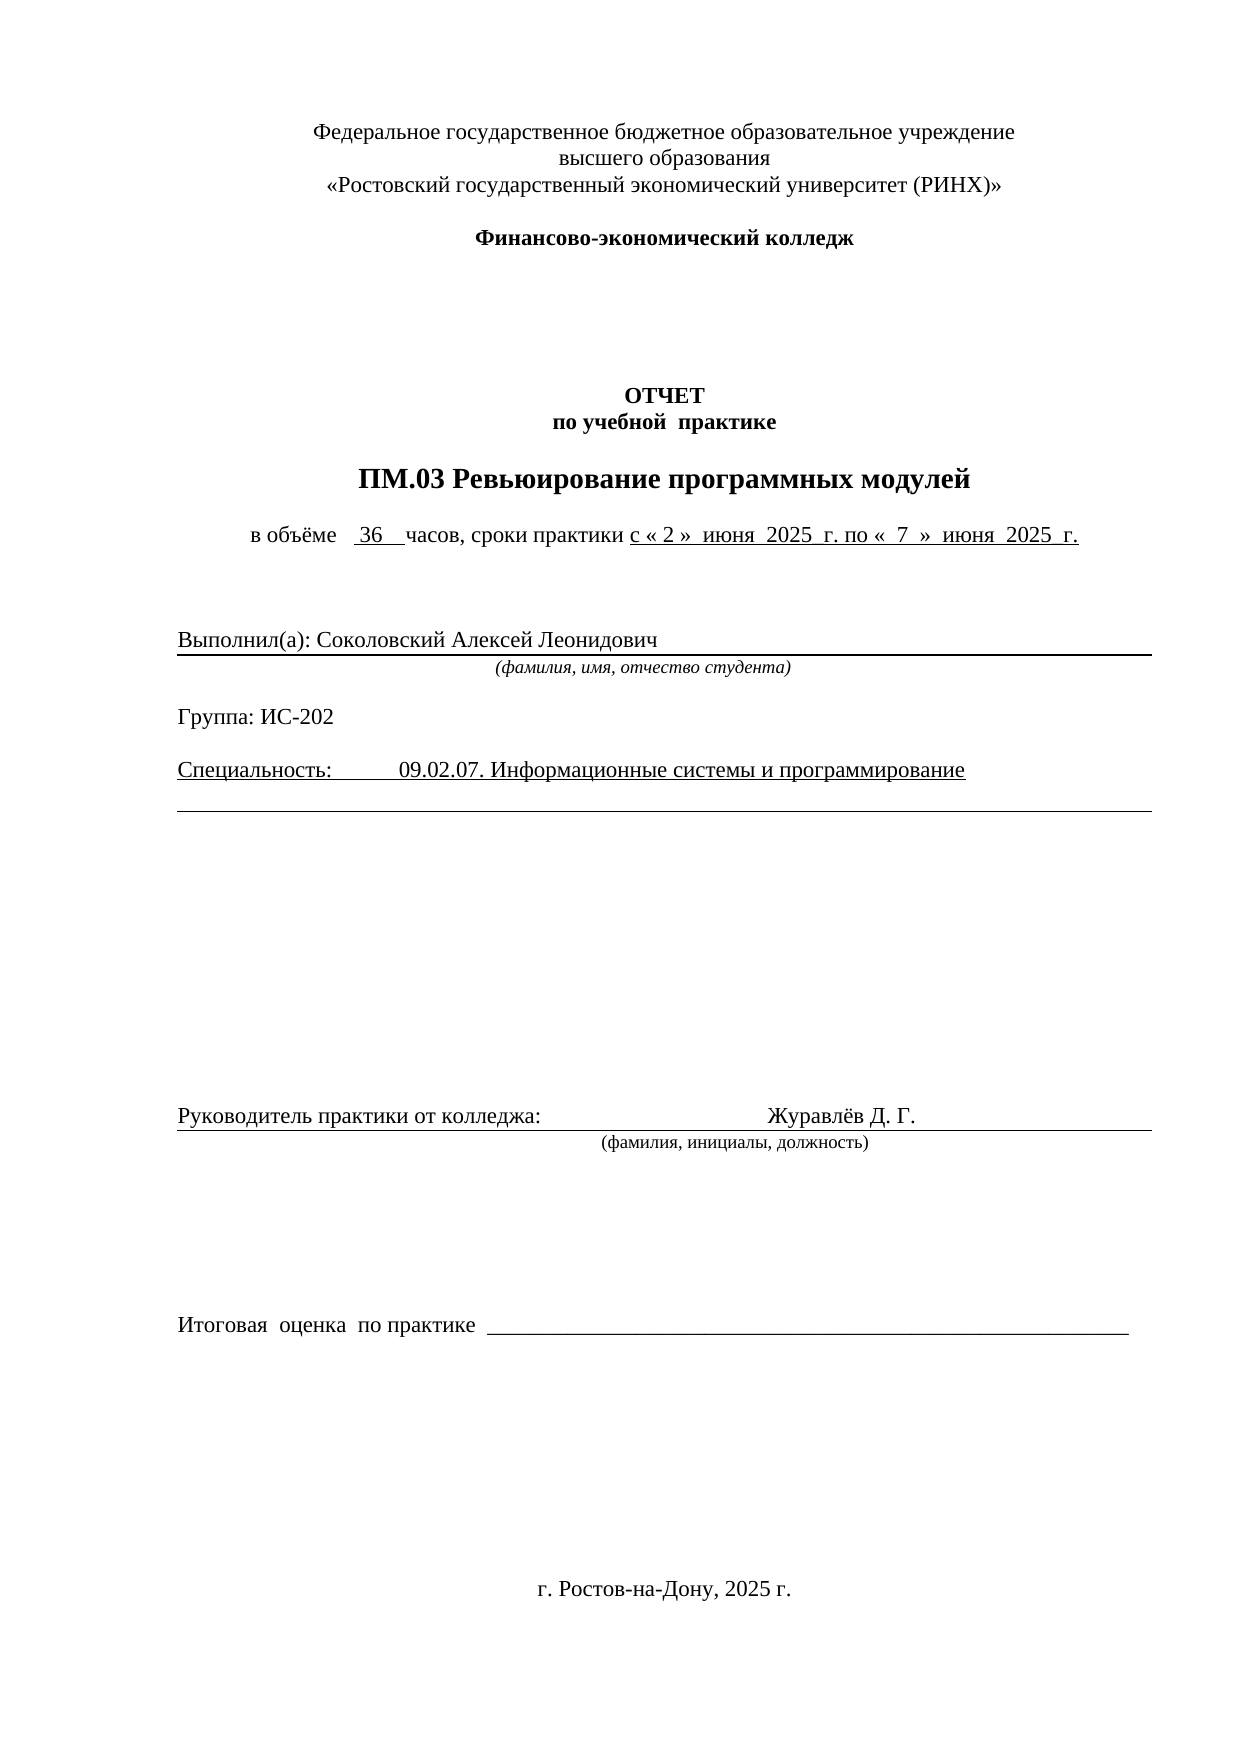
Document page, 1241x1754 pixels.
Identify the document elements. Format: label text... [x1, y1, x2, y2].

text ОТЧЕТ [177, 382, 1152, 408]
text Выполнил(а): Соколовский Алексей Леонидович [177, 626, 1152, 654]
text г. Ростов-на-Дону, 2025 г. [177, 1574, 1152, 1601]
text (фамилия, имя, отчество студента) [398, 656, 1152, 677]
text Федеральное государственное бюджетное образовательное учреждение [177, 118, 1152, 144]
text Группа: ИС-202 [177, 703, 1152, 730]
text ПМ.03 Ревьюирование программных модулей [177, 461, 1152, 494]
text Руководитель практики от колледжа: Журавлёв Д. Г. [177, 1102, 1152, 1130]
text Итоговая оценка по практике ________________________________________________________ [177, 1311, 1152, 1337]
text по учебной практике [177, 408, 1152, 434]
text в объёме 36 часов, сроки практики с « 2 » июня 2025_г. по « 7 » июня 2025_г. [177, 521, 1152, 547]
text Специальность: 09.02.07. Информационные системы и программирование [177, 756, 1152, 782]
text Финансово-экономический колледж [177, 223, 1152, 250]
text «Ростовский государственный экономический университет (РИНХ)» [177, 171, 1152, 197]
text высшего образования [177, 144, 1152, 171]
text (фамилия, инициалы, должность) [177, 1131, 1152, 1153]
